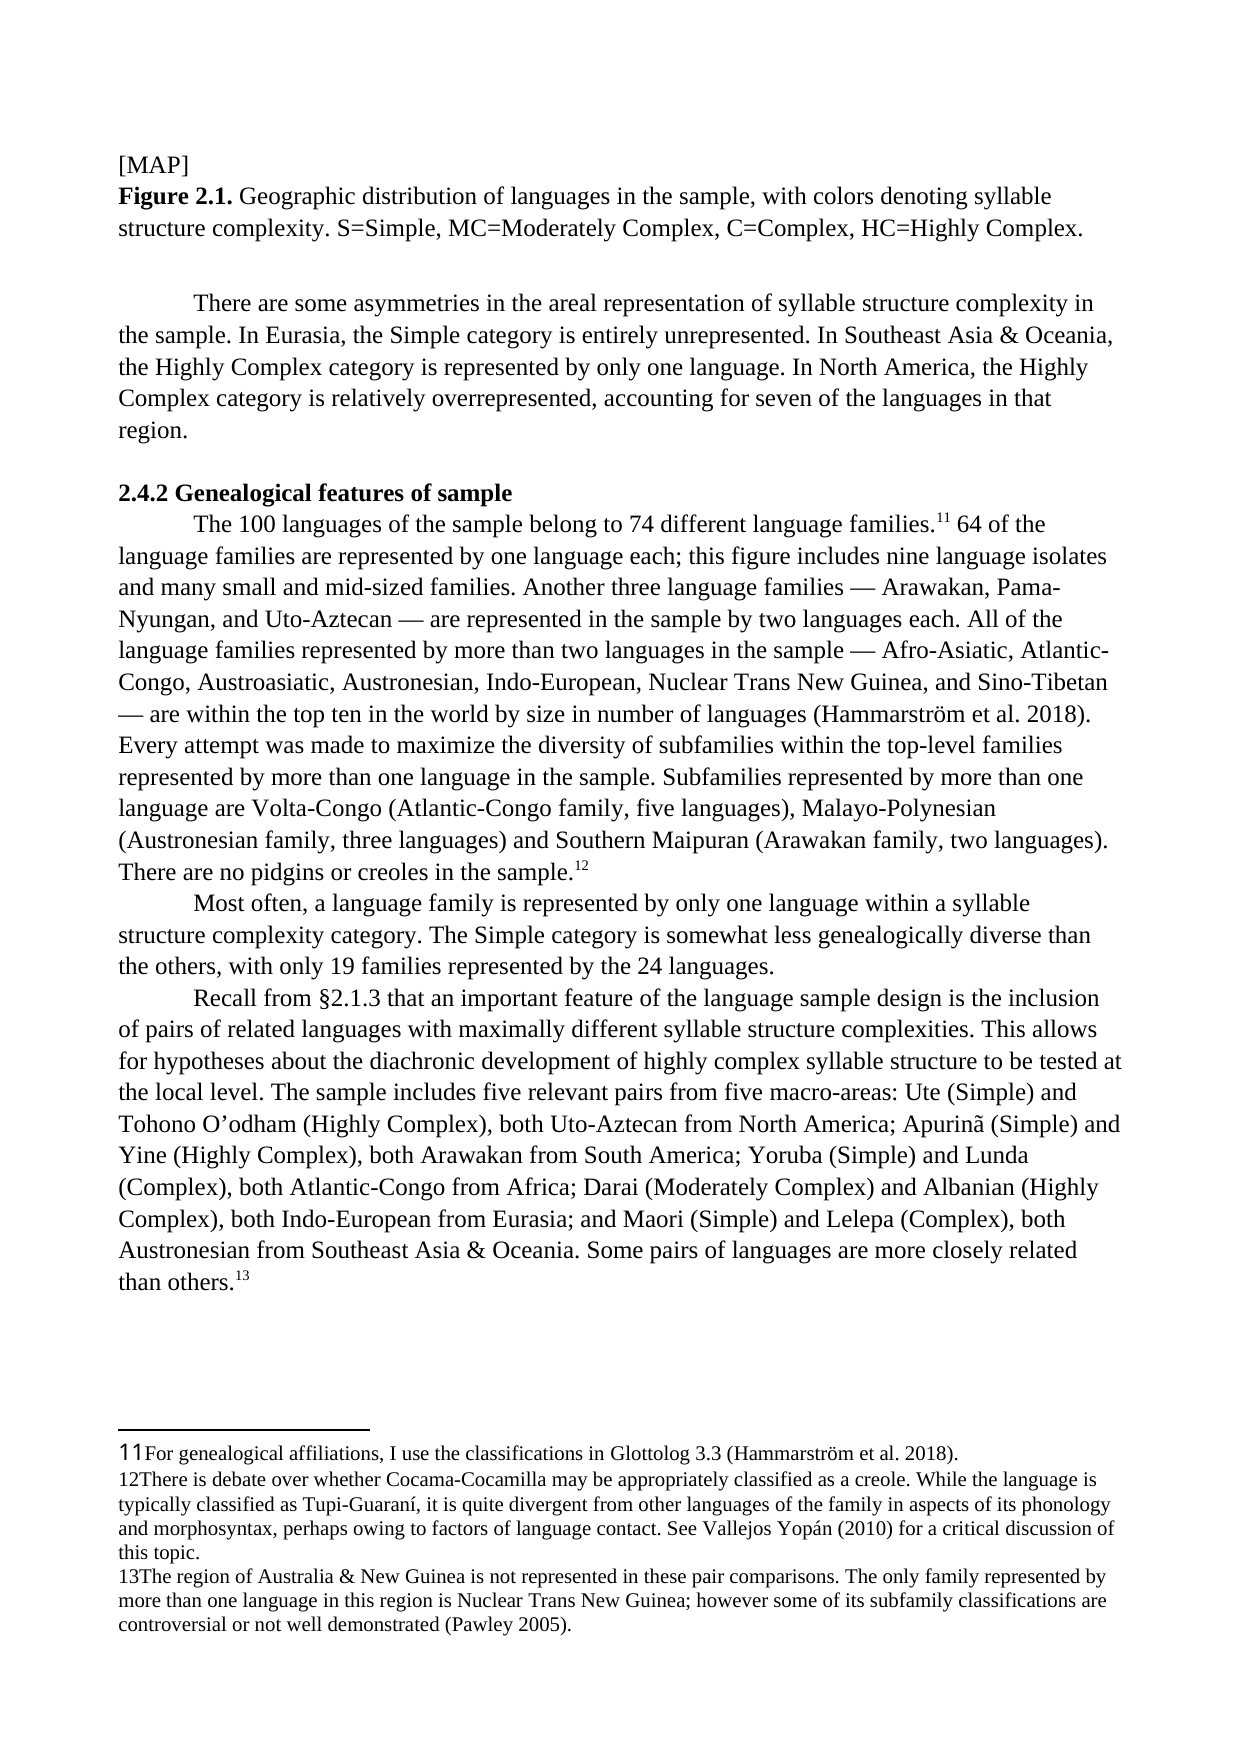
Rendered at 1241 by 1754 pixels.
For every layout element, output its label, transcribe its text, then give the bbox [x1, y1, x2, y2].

text There is debate over whether Cocama-Cocamilla may be appropriately classified as a creole. While the language is typically classified as Tupi-Guaraní, it is quite divergent from other languages of the family in aspects of its phonology and morphosyntax, perhaps owing to factors of language contact. See Vallejos Yopán (2010) for a critical discussion of this topic. [118, 1467, 1122, 1564]
subtitle 2.4.2 Genealogical features of sample [118, 478, 1122, 507]
text Recall from §2.1.3 that an important feature of the language sample design is the inclusion of pairs of related languages with maximally different syllable structure complexities. This allows for hypotheses about the diachronic development of highly complex syllable structure to be tested at the local level. The sample includes five relevant pairs from five macro-areas: Ute (Simple) and Tohono O’odham (Highly Complex), both Uto-Aztecan from North America; Apurinã (Simple) and Yine (Highly Complex), both Arawakan from South America; Yoruba (Simple) and Lunda (Complex), both Atlantic-Congo from Africa; Darai (Moderately Complex) and Albanian (Highly Complex), both Indo-European from Eurasia; and Maori (Simple) and Lelepa (Complex), both Austronesian from Southeast Asia & Oceania. Some pairs of languages are more closely related than others. [118, 983, 1122, 1296]
text Figure 2.1. Geographic distribution of languages in the sample, with colors denoting syllable structure complexity. S=Simple, MC=Moderately Complex, C=Complex, HC=Highly Complex. [118, 181, 1122, 242]
text For genealogical affiliations, I use the classifications in Glottolog 3.3 (Hammarström et al. 2018). [118, 1436, 1122, 1467]
text [MAP] [118, 150, 1122, 178]
text The 100 languages of the sample belong to 74 different language families. 64 of the language families are represented by one language each; this figure includes nine language isolates and many small and mid-sized families. Another three language families — Arawakan, Pama-Nyungan, and Uto-Aztecan — are represented in the sample by two languages each. All of the language families represented by more than two languages in the sample — Afro-Asiatic, Atlantic-Congo, Austroasiatic, Austronesian, Indo-European, Nuclear Trans New Guinea, and Sino-Tibetan — are within the top ten in the world by size in number of languages (Hammarström et al. 2018). Every attempt was made to maximize the diversity of subfamilies within the top-level families represented by more than one language in the sample. Subfamilies represented by more than one language are Volta-Congo (Atlantic-Congo family, five languages), Malayo-Polynesian (Austronesian family, three languages) and Southern Maipuran (Arawakan family, two languages). There are no pidgins or creoles in the sample. [118, 509, 1122, 885]
text The region of Australia & New Guinea is not represented in these pair comparisons. The only family represented by more than one language in this region is Nuclear Trans New Guinea; however some of its subfamily classifications are controversial or not well demonstrated (Pawley 2005). [118, 1564, 1122, 1636]
text Most often, a language family is represented by only one language within a syllable structure complexity category. The Simple category is somewhat less genealogically diverse than the others, with only 19 families represented by the 24 languages. [118, 888, 1122, 980]
text There are some asymmetries in the areal representation of syllable structure complexity in the sample. In Eurasia, the Simple category is entirely unrepresented. In Southeast Asia & Oceania, the Highly Complex category is represented by only one language. In North America, the Highly Complex category is relatively overrepresented, accounting for seven of the languages in that region. [118, 288, 1122, 443]
